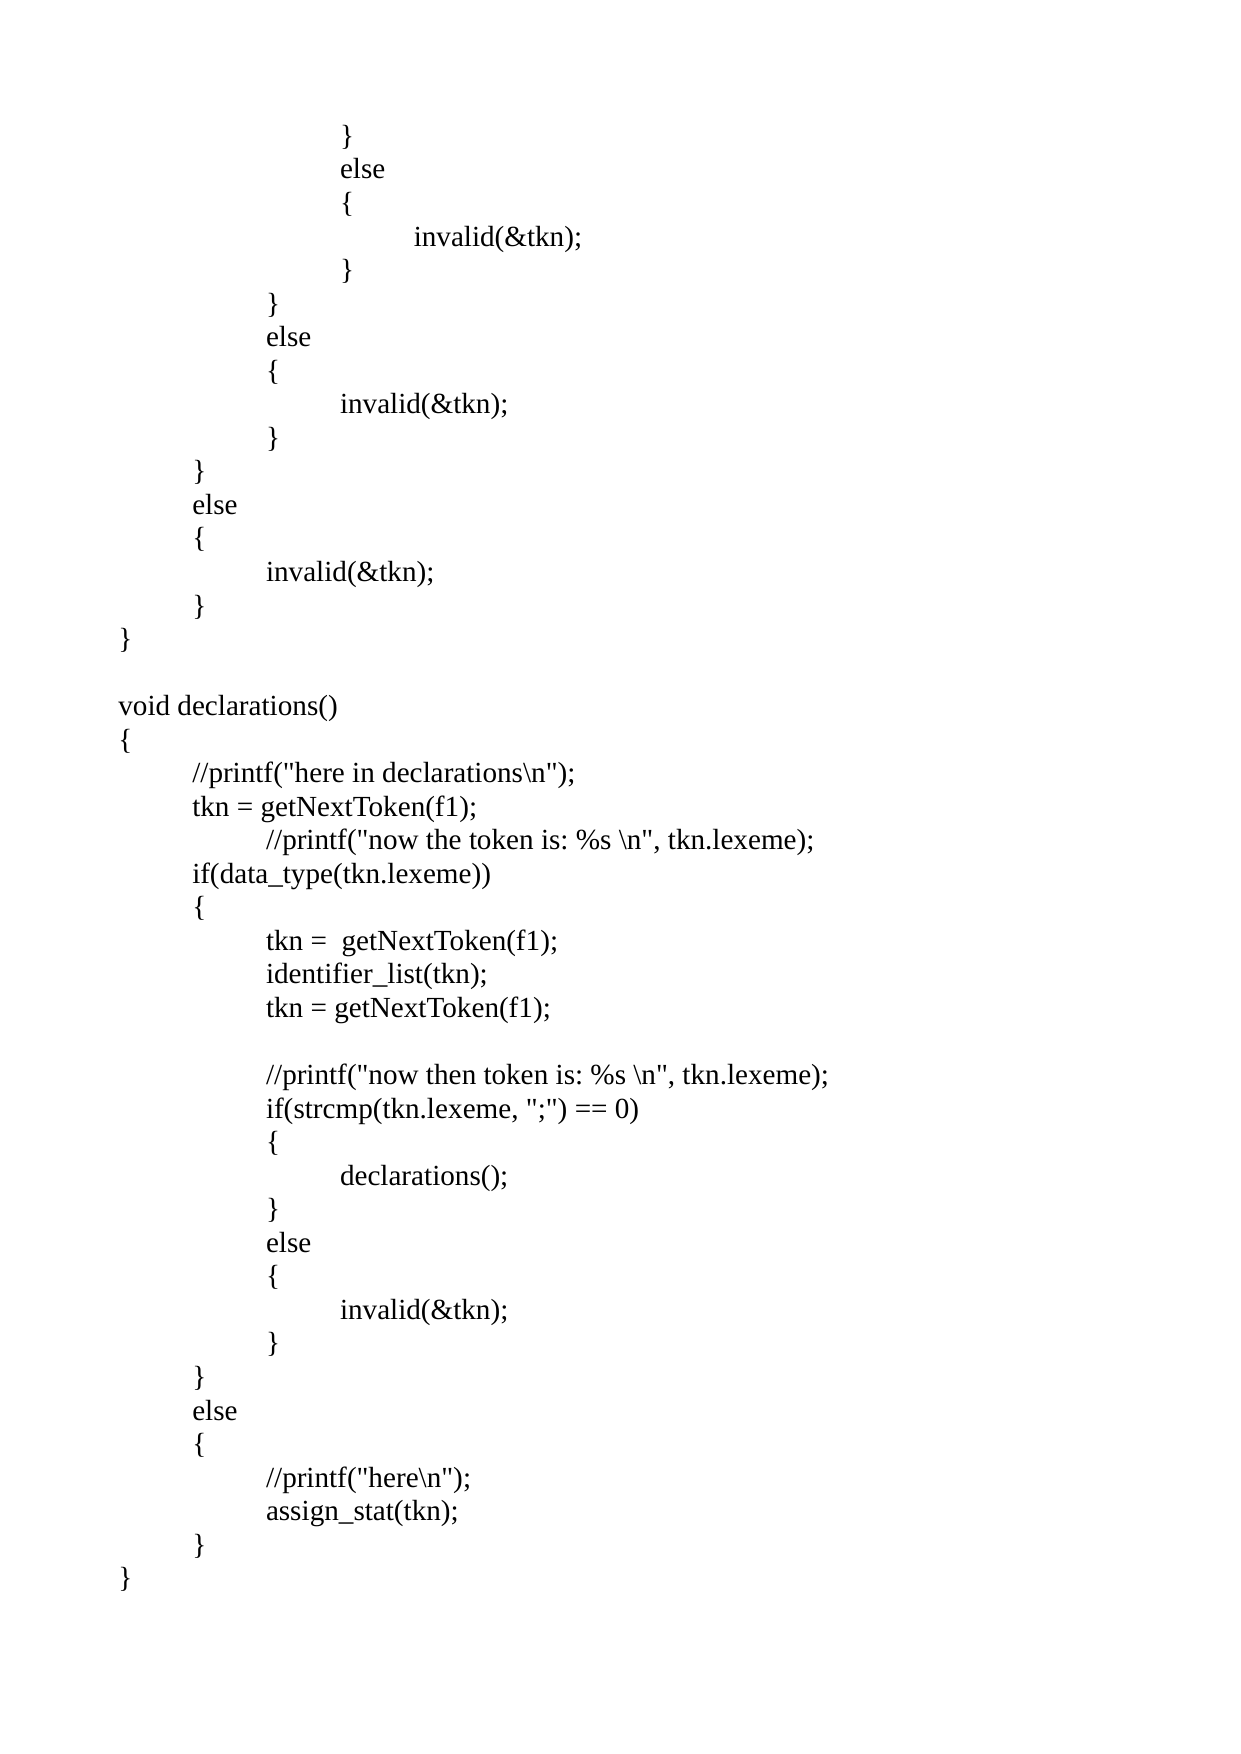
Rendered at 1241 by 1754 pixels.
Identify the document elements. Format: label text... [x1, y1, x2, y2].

text { [118, 185, 1122, 219]
text } [118, 1191, 1122, 1225]
text { [118, 521, 1122, 554]
text tkn = getNextToken(f1); [118, 789, 1122, 822]
text tkn = getNextToken(f1); [118, 923, 1122, 957]
text } [118, 118, 1122, 152]
text tkn = getNextToken(f1); [118, 990, 1122, 1024]
text { [118, 722, 1122, 755]
text } [118, 588, 1122, 621]
text else [118, 319, 1122, 353]
text if(data_type(tkn.lexeme)) [118, 856, 1122, 889]
text { [118, 889, 1122, 923]
text //printf("here in declarations\n"); [118, 755, 1122, 789]
text assign_stat(tkn); [118, 1493, 1122, 1527]
text invalid(&tkn); [118, 1292, 1122, 1326]
text else [118, 1225, 1122, 1258]
text //printf("here\n"); [118, 1460, 1122, 1493]
text } [118, 1527, 1122, 1560]
text } [118, 1326, 1122, 1359]
text if(strcmp(tkn.lexeme, ";") == 0) [118, 1091, 1122, 1124]
text else [118, 1393, 1122, 1426]
text //printf("now the token is: %s \n", tkn.lexeme); [118, 822, 1122, 856]
text invalid(&tkn); [118, 219, 1122, 252]
text } [118, 1359, 1122, 1393]
text } [118, 1560, 1122, 1594]
text declarations(); [118, 1158, 1122, 1191]
text else [118, 487, 1122, 521]
text //printf("now then token is: %s \n", tkn.lexeme); [118, 1057, 1122, 1091]
text invalid(&tkn); [118, 554, 1122, 588]
text } [118, 286, 1122, 319]
text { [118, 1426, 1122, 1460]
text { [118, 353, 1122, 386]
text } [118, 252, 1122, 286]
text invalid(&tkn); [118, 386, 1122, 420]
text { [118, 1258, 1122, 1292]
text } [118, 453, 1122, 487]
text void declarations() [118, 688, 1122, 722]
text identifier_list(tkn); [118, 957, 1122, 990]
text } [118, 621, 1122, 655]
text else [118, 152, 1122, 185]
text { [118, 1124, 1122, 1158]
text } [118, 420, 1122, 453]
